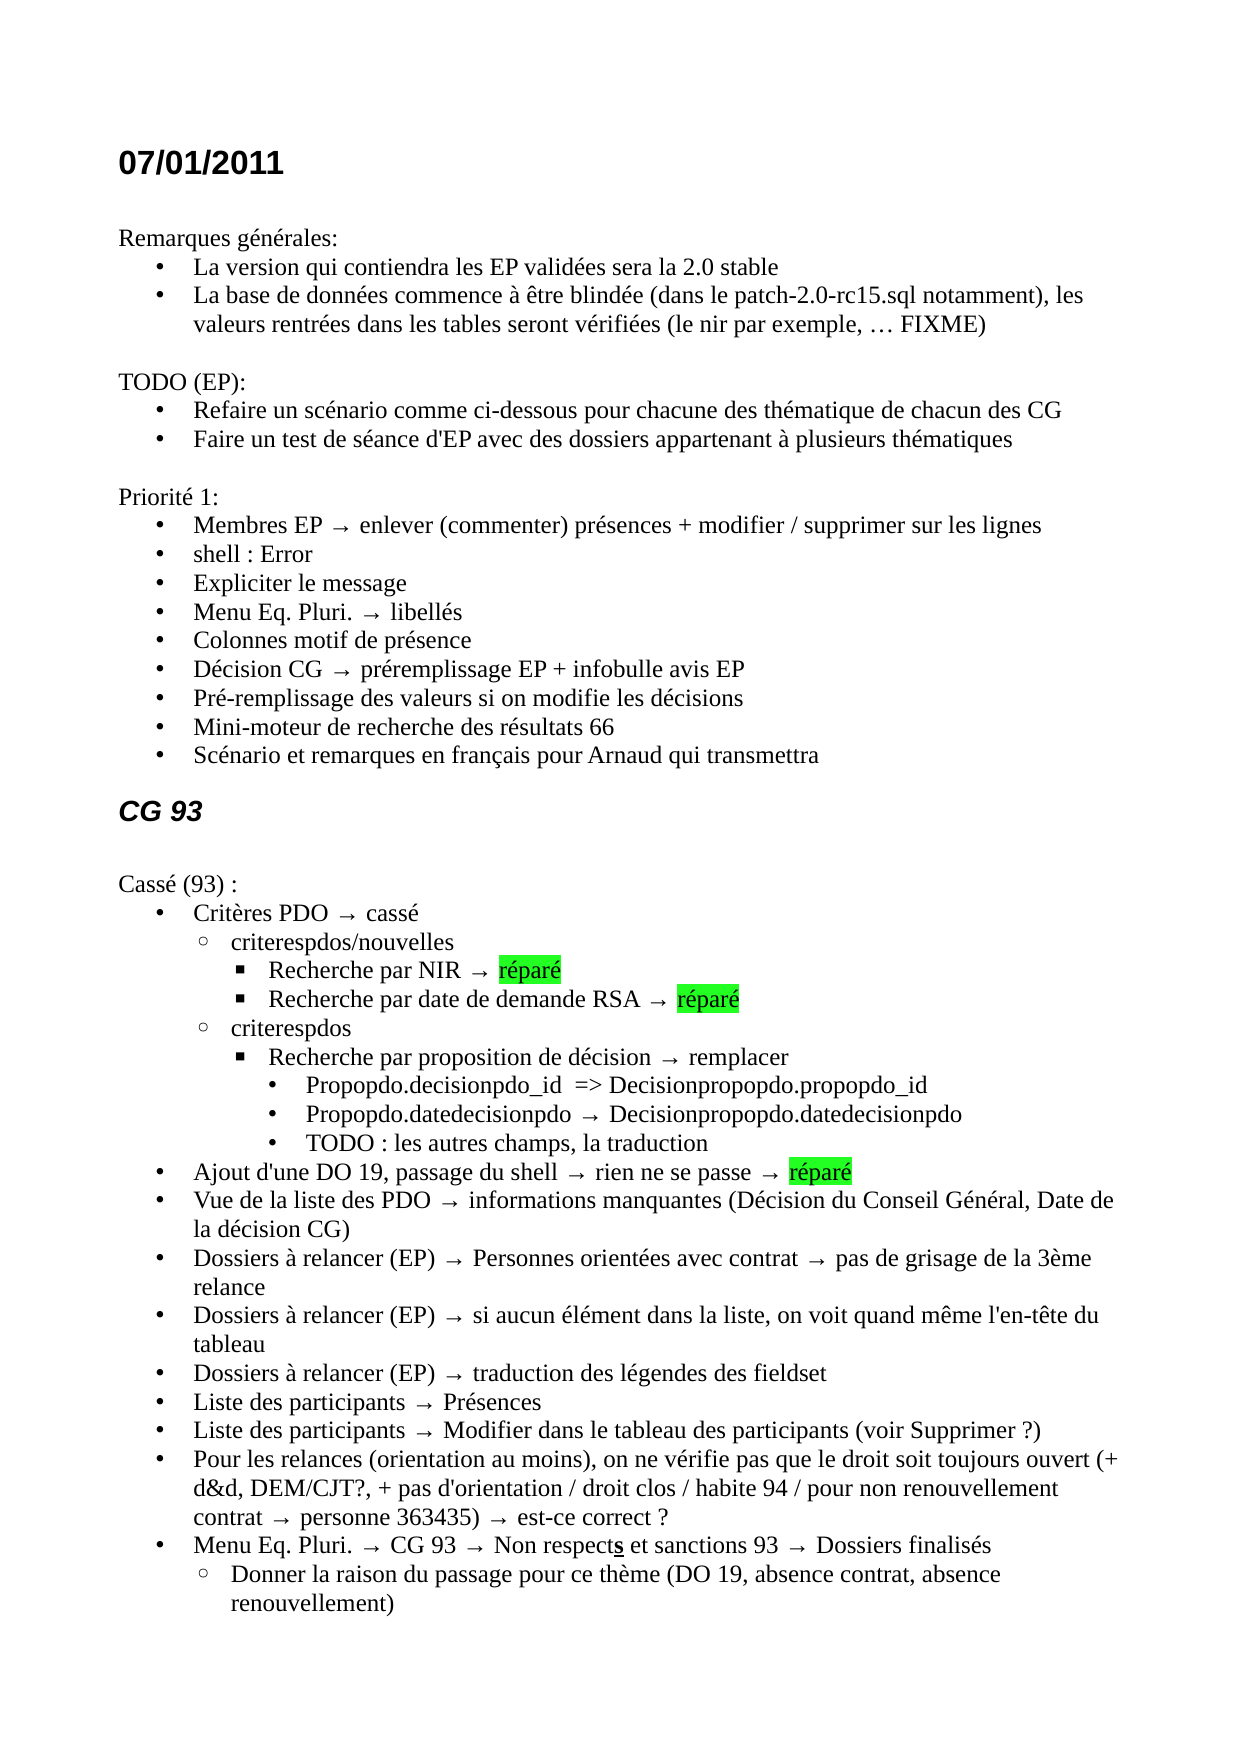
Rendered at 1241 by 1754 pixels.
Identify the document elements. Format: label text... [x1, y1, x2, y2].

list Propopdo.decisionpdo_id => Decisionpropopdo.propopdo_id [268, 1070, 1122, 1099]
subtitle 07/01/2011 [118, 143, 1122, 182]
list Menu Eq. Pluri. → CG 93 → Non respects et sanctions 93 → Dossiers finalisés [156, 1530, 1122, 1559]
list TODO : les autres champs, la traduction [268, 1128, 1122, 1157]
list Recherche par NIR → réparé [231, 955, 1122, 984]
list Liste des participants → Modifier dans le tableau des participants (voir Supprimer ?) [156, 1415, 1122, 1444]
list Dossiers à relancer (EP) → si aucun élément dans la liste, on voit quand même l'en-tête du tableau [156, 1300, 1122, 1358]
list Pré-remplissage des valeurs si on modifie les décisions [156, 683, 1122, 712]
list Donner la raison du passage pour ce thème (DO 19, absence contrat, absence renouvellement) [193, 1559, 1122, 1617]
list Membres EP → enlever (commenter) présences + modifier / supprimer sur les lignes [156, 511, 1122, 539]
list Recherche par proposition de décision → remplacer [231, 1042, 1122, 1070]
list shell : Error [156, 539, 1122, 568]
text Remarques générales: [118, 223, 1122, 252]
list Recherche par date de demande RSA → réparé [231, 984, 1122, 1013]
list Expliciter le message [156, 568, 1122, 597]
list Scénario et remarques en français pour Arnaud qui transmettra [156, 741, 1122, 769]
list Pour les relances (orientation au moins), on ne vérifie pas que le droit soit toujours ouvert (+ d&d, DEM/CJT?, + pas d'orientation / droit clos / habite 94 / pour non renouvellement contrat → personne 363435) → est-ce correct ? [156, 1444, 1122, 1530]
text Priorité 1: [118, 482, 1122, 511]
list Dossiers à relancer (EP) → Personnes orientées avec contrat → pas de grisage de la 3ème relance [156, 1243, 1122, 1300]
list Menu Eq. Pluri. → libellés [156, 597, 1122, 626]
text TODO (EP): [118, 367, 1122, 396]
text Cassé (93) : [118, 869, 1122, 898]
list Liste des participants → Présences [156, 1387, 1122, 1415]
list Vue de la liste des PDO → informations manquantes (Décision du Conseil Général, Date de la décision CG) [156, 1185, 1122, 1243]
list criterespdos [193, 1013, 1122, 1042]
list La version qui contiendra les EP validées sera la 2.0 stable [156, 252, 1122, 281]
list Mini-moteur de recherche des résultats 66 [156, 712, 1122, 741]
list Propopdo.datedecisionpdo → Decisionpropopdo.datedecisionpdo [268, 1099, 1122, 1128]
list Ajout d'une DO 19, passage du shell → rien ne se passe → réparé [156, 1157, 1122, 1185]
list Refaire un scénario comme ci-dessous pour chacune des thématique de chacun des CG [156, 396, 1122, 424]
list Faire un test de séance d'EP avec des dossiers appartenant à plusieurs thématiques [156, 424, 1122, 453]
list Critères PDO → cassé [156, 898, 1122, 927]
list Décision CG → préremplissage EP + infobulle avis EP [156, 654, 1122, 683]
list criterespdos/nouvelles [193, 927, 1122, 955]
list Dossiers à relancer (EP) → traduction des légendes des fieldset [156, 1358, 1122, 1387]
subtitle CG 93 [118, 794, 1122, 828]
list Colonnes motif de présence [156, 626, 1122, 654]
list La base de données commence à être blindée (dans le patch-2.0-rc15.sql notamment), les valeurs rentrées dans les tables seront vérifiées (le nir par exemple, … FIXME) [156, 281, 1122, 338]
